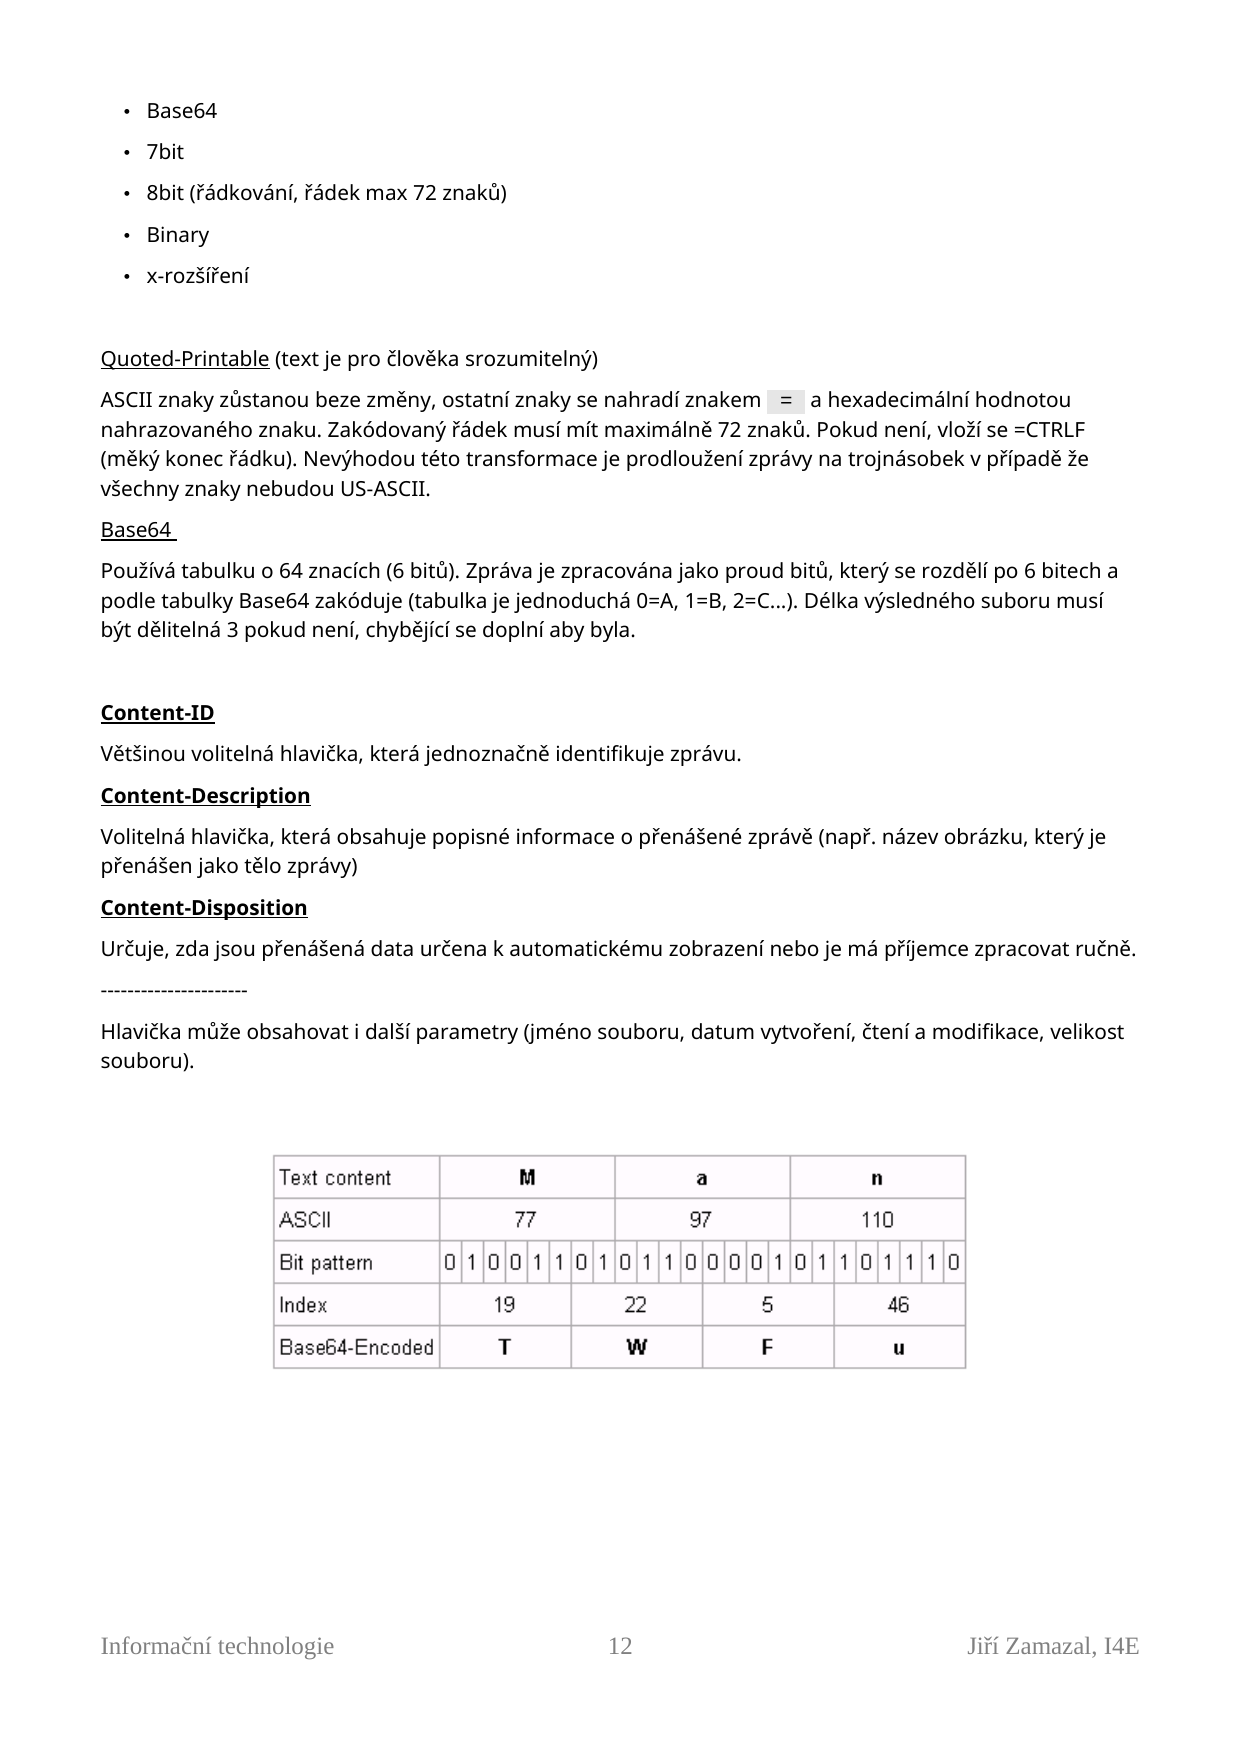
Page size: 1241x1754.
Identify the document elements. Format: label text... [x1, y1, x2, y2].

text Volitelná hlavička, která obsahuje popisné informace o přenášené zprávě (např. název obrázku, který je přenášen jako tělo zprávy) [100, 821, 1140, 880]
list 7bit [123, 136, 1140, 165]
text Určuje, zda jsou přenášená data určena k automatickému zobrazení nebo je má příjemce zpracovat ručně. [100, 933, 1140, 962]
text Content-Disposition [100, 892, 1140, 921]
text Hlavička může obsahovat i další parametry (jméno souboru, datum vytvoření, čtení a modifikace, velikost souboru). [100, 1016, 1140, 1075]
text Content-ID [100, 697, 1140, 726]
text ASCII znaky zůstanou beze změny, ostatní znaky se nahradí znakem = a hexadecimální hodnotou nahrazovaného znaku. Zakódovaný řádek musí mít maximálně 72 znaků. Pokud není, vloží se =CTRLF (měký konec řádku). Nevýhodou této transformace je prodloužení zprávy na trojnásobek v případě že všechny znaky nebudou US-ASCII. [100, 384, 1140, 502]
text Používá tabulku o 64 znacích (6 bitů). Zpráva je zpracována jako proud bitů, který se rozdělí po 6 bitech a podle tabulky Base64 zakóduje (tabulka je jednoduchá 0=A, 1=B, 2=C...). Délka výsledného suboru musí být dělitelná 3 pokud není, chybějící se doplní aby byla. [100, 555, 1140, 643]
list Base64 [123, 94, 1140, 124]
text Content-Description [100, 779, 1140, 809]
text Quoted-Printable (text je pro člověka srozumitelný) [100, 343, 1140, 372]
text Většinou volitelná hlavička, která jednoznačně identifikuje zprávu. [100, 738, 1140, 768]
picture [264, 1149, 976, 1377]
text Base64 [100, 514, 1140, 543]
list Binary [123, 218, 1140, 248]
list 8bit (řádkování, řádek max 72 znaků) [123, 177, 1140, 207]
list x-rozšíření [123, 260, 1140, 289]
text ---------------------- [100, 974, 1140, 1004]
